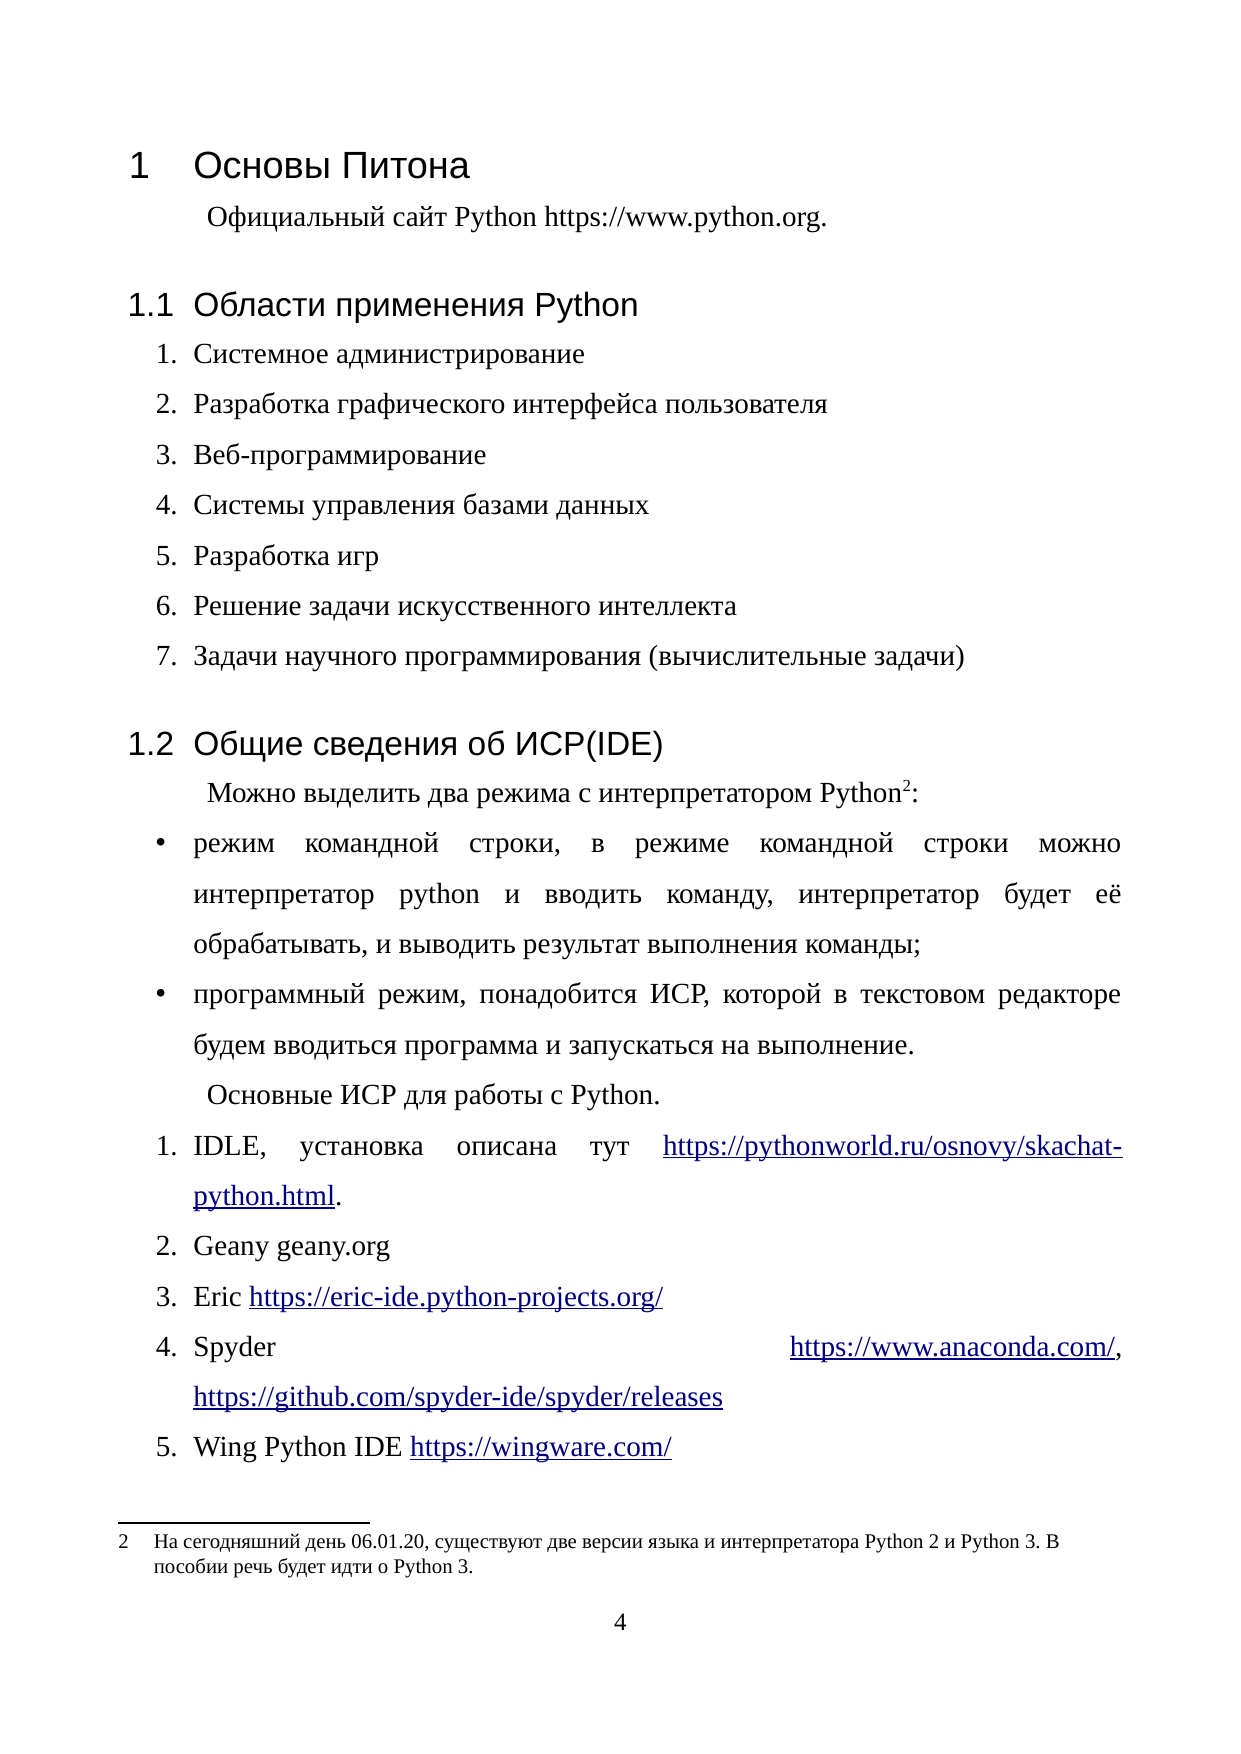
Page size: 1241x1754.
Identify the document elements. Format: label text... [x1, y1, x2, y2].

list IDLE, установка описана тут https://pythonworld.ru/osnovy/skachat-python.html. [156, 1128, 1122, 1212]
list Задачи научного программирования (вычислительные задачи) [156, 638, 1122, 672]
text Официальный сайт Python https://www.python.org. [118, 199, 1122, 233]
list Системное администрирование [156, 336, 1122, 370]
subtitle Основы Питона [118, 143, 1122, 187]
list режим командной строки, в режиме командной строки можно интерпретатор python и вводить команду, интерпретатор будет её обрабатывать, и выводить результат выполнения команды; [156, 826, 1122, 960]
text Основные ИСР для работы с Python. [118, 1077, 1122, 1111]
text На сегодняшний день 06.01.20, существуют две версии языка и интерпретатора Python 2 и Python 3. В пособии речь будет идти o Python 3. [118, 1529, 1122, 1578]
list Spyder https://www.anaconda.com/, https://github.com/spyder-ide/spyder/releases [156, 1329, 1122, 1413]
list Решение задачи искусственного интеллекта [156, 588, 1122, 621]
subtitle Области применения Python [118, 285, 1122, 324]
list Веб-программирование [156, 437, 1122, 471]
list Eric https://eric-ide.python-projects.org/ [156, 1279, 1122, 1312]
list Системы управления базами данных [156, 487, 1122, 521]
list Разработка игр [156, 538, 1122, 571]
list Разработка графического интерфейса пользователя [156, 387, 1122, 420]
list программный режим, понадобится ИСР, которой в текстовом редакторе будем вводиться программа и запускаться на выполнение. [156, 977, 1122, 1061]
text Можно выделить два режима с интерпретатором Python: [118, 775, 1122, 809]
subtitle Общие сведения об ИСР(IDE) [118, 724, 1122, 763]
list Geany geany.org [156, 1228, 1122, 1262]
list Wing Python IDE https://wingware.com/ [156, 1429, 1122, 1463]
